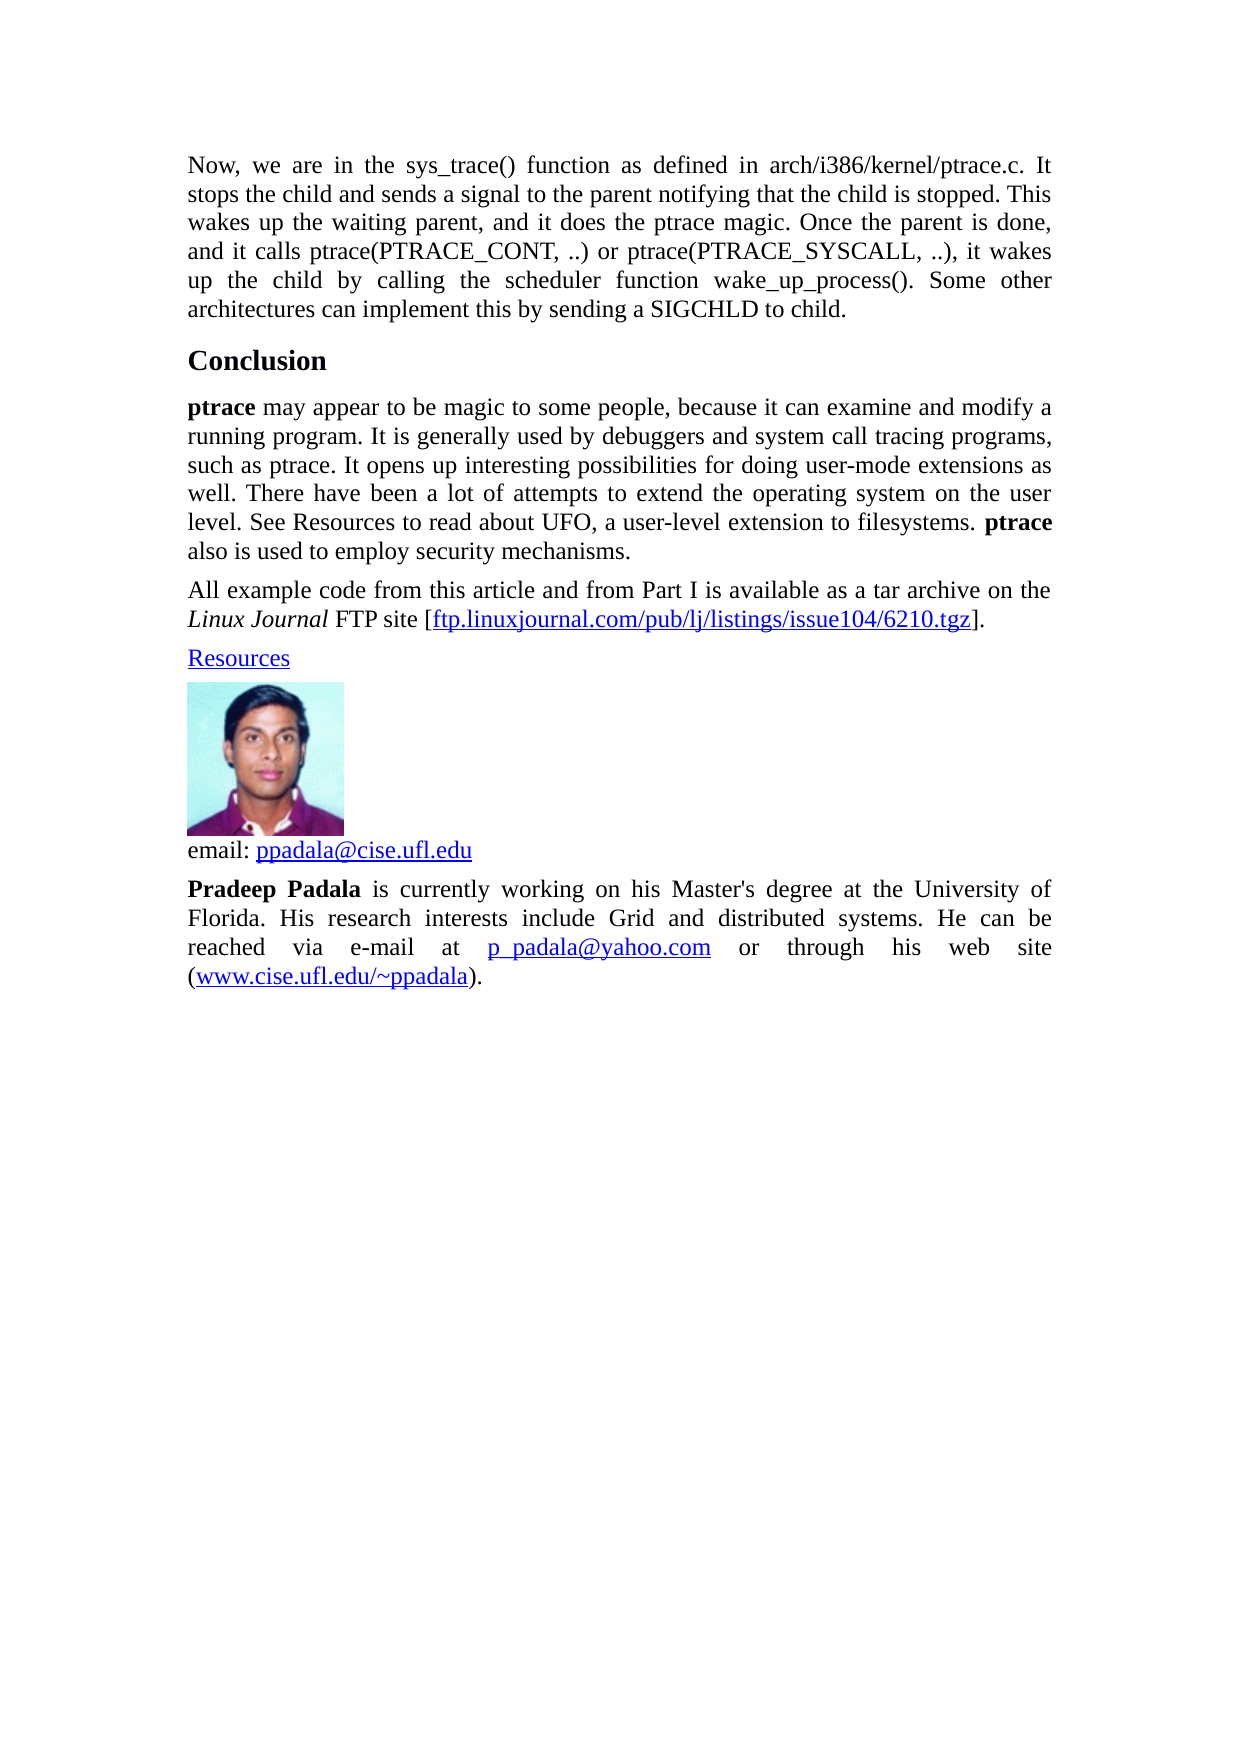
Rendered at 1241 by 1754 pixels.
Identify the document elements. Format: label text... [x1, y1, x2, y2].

picture [187, 682, 344, 836]
text email: ppadala@cise.ufl.edu [187, 835, 1053, 864]
text ptrace may appear to be magic to some people, because it can examine and modify a running program. It is generally used by debuggers and system call tracing programs, such as ptrace. It opens up interesting possibilities for doing user-mode extensions as well. There have been a lot of attempts to extend the operating system on the user level. See Resources to read about UFO, a user-level extension to filesystems. ptrace also is used to employ security mechanisms. [187, 392, 1053, 565]
text Resources [187, 643, 1053, 672]
text Now, we are in the sys_trace() function as defined in arch/i386/kernel/ptrace.c. It stops the child and sends a signal to the parent notifying that the child is stopped. This wakes up the waiting parent, and it does the ptrace magic. Once the parent is done, and it calls ptrace(PTRACE_CONT, ..) or ptrace(PTRACE_SYSCALL, ..), it wakes up the child by calling the scheduler function wake_up_process(). Some other architectures can implement this by sending a SIGCHLD to child. [187, 150, 1053, 322]
subtitle Conclusion [187, 343, 1053, 377]
text All example code from this article and from Part I is available as a tar archive on the Linux Journal FTP site [ftp.linuxjournal.com/pub/lj/listings/issue104/6210.tgz]. [187, 575, 1053, 633]
text Pradeep Padala is currently working on his Master's degree at the University of Florida. His research interests include Grid and distributed systems. He can be reached via e-mail at p_padala@yahoo.com or through his web site (www.cise.ufl.edu/~ppadala). [187, 874, 1053, 989]
